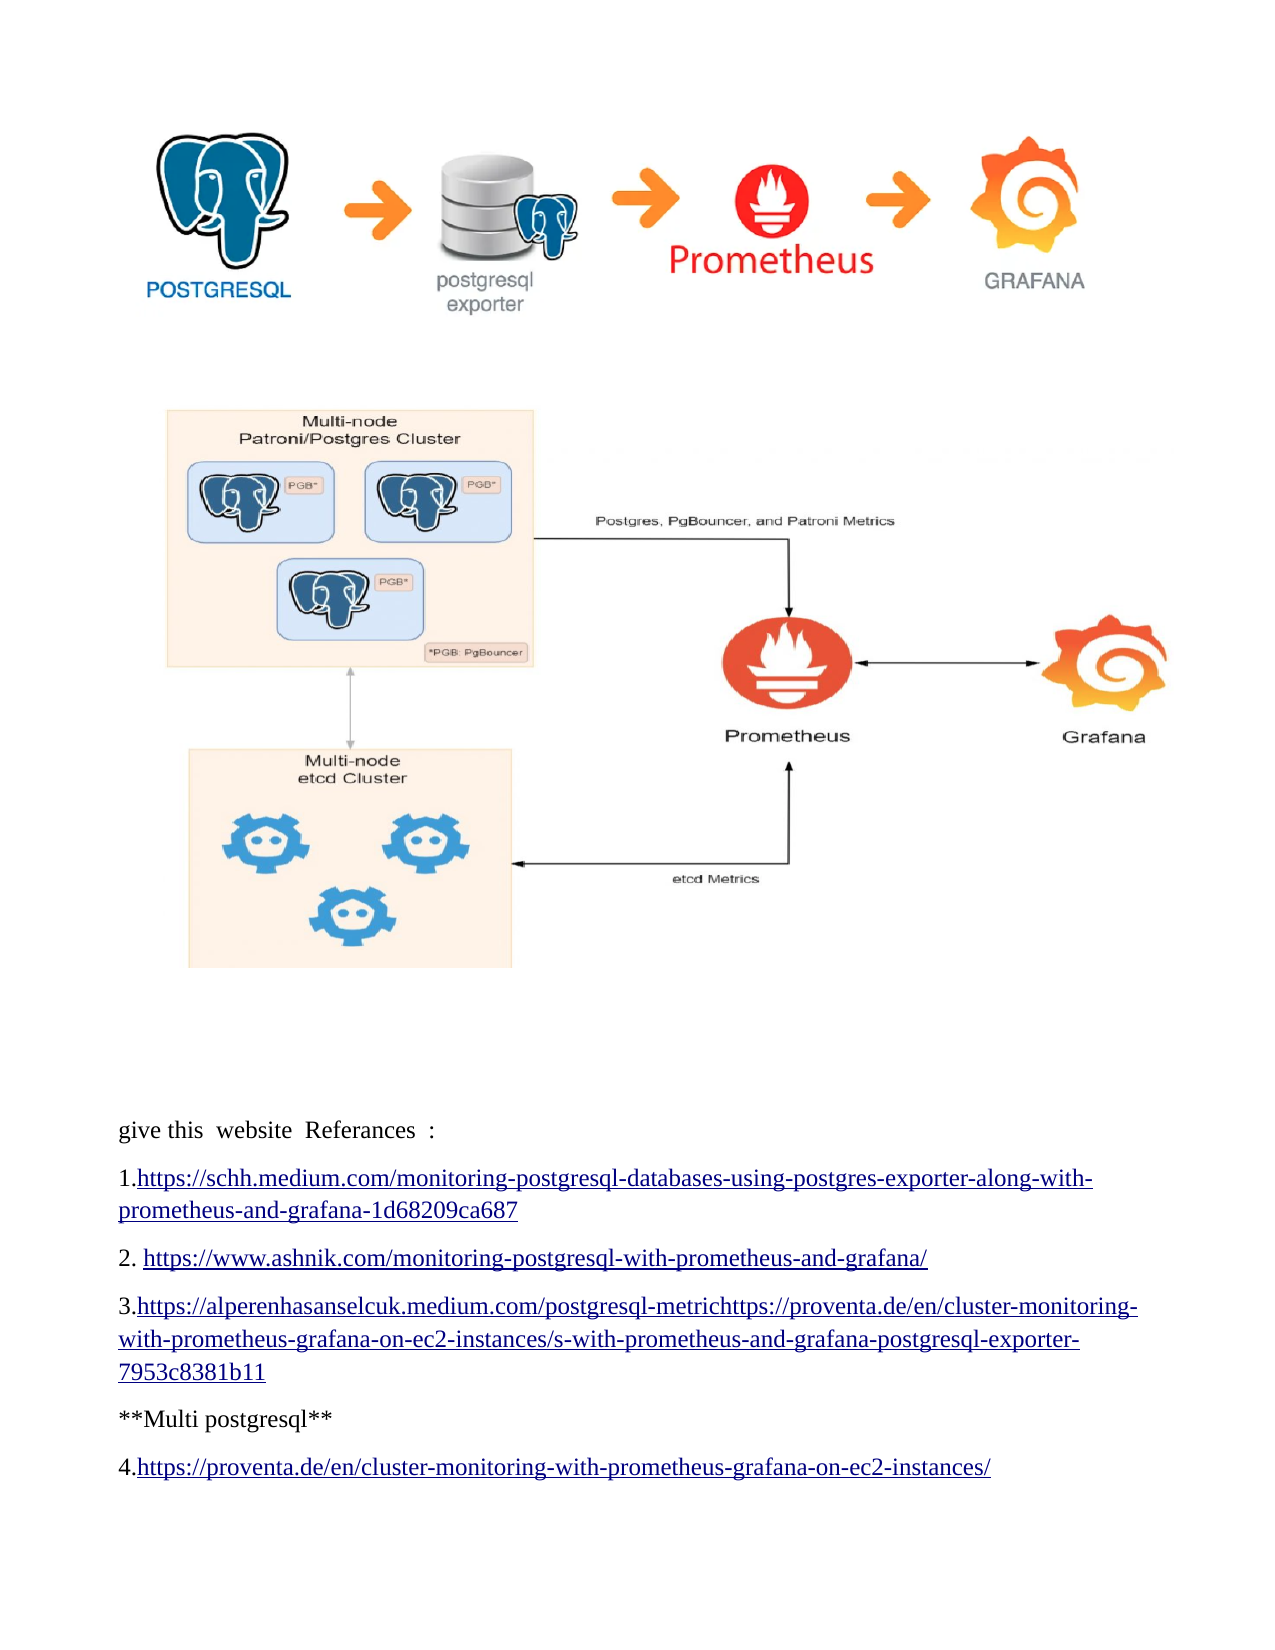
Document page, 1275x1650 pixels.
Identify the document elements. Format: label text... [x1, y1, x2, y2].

picture [131, 99, 1171, 331]
text 4.https://proventa.de/en/cluster-monitoring-with-prometheus-grafana-on-ec2-instances/ [118, 1452, 1157, 1481]
text 3.https://alperenhasanselcuk.medium.com/postgresql-metrichttps://proventa.de/en/cluster-monitoring-with-prometheus-grafana-on-ec2-instances/s-with-prometheus-and-grafana-postgresql-exporter-7953c8381b11 [118, 1291, 1157, 1386]
text **Multi postgresql** [118, 1404, 1157, 1433]
picture [135, 391, 1174, 968]
text 2. https://www.ashnik.com/monitoring-postgresql-with-prometheus-and-grafana/ [118, 1243, 1157, 1272]
text give this website Referances : [118, 1115, 1157, 1144]
text 1.https://schh.medium.com/monitoring-postgresql-databases-using-postgres-exporter-along-with-prometheus-and-grafana-1d68209ca687 [118, 1163, 1157, 1224]
